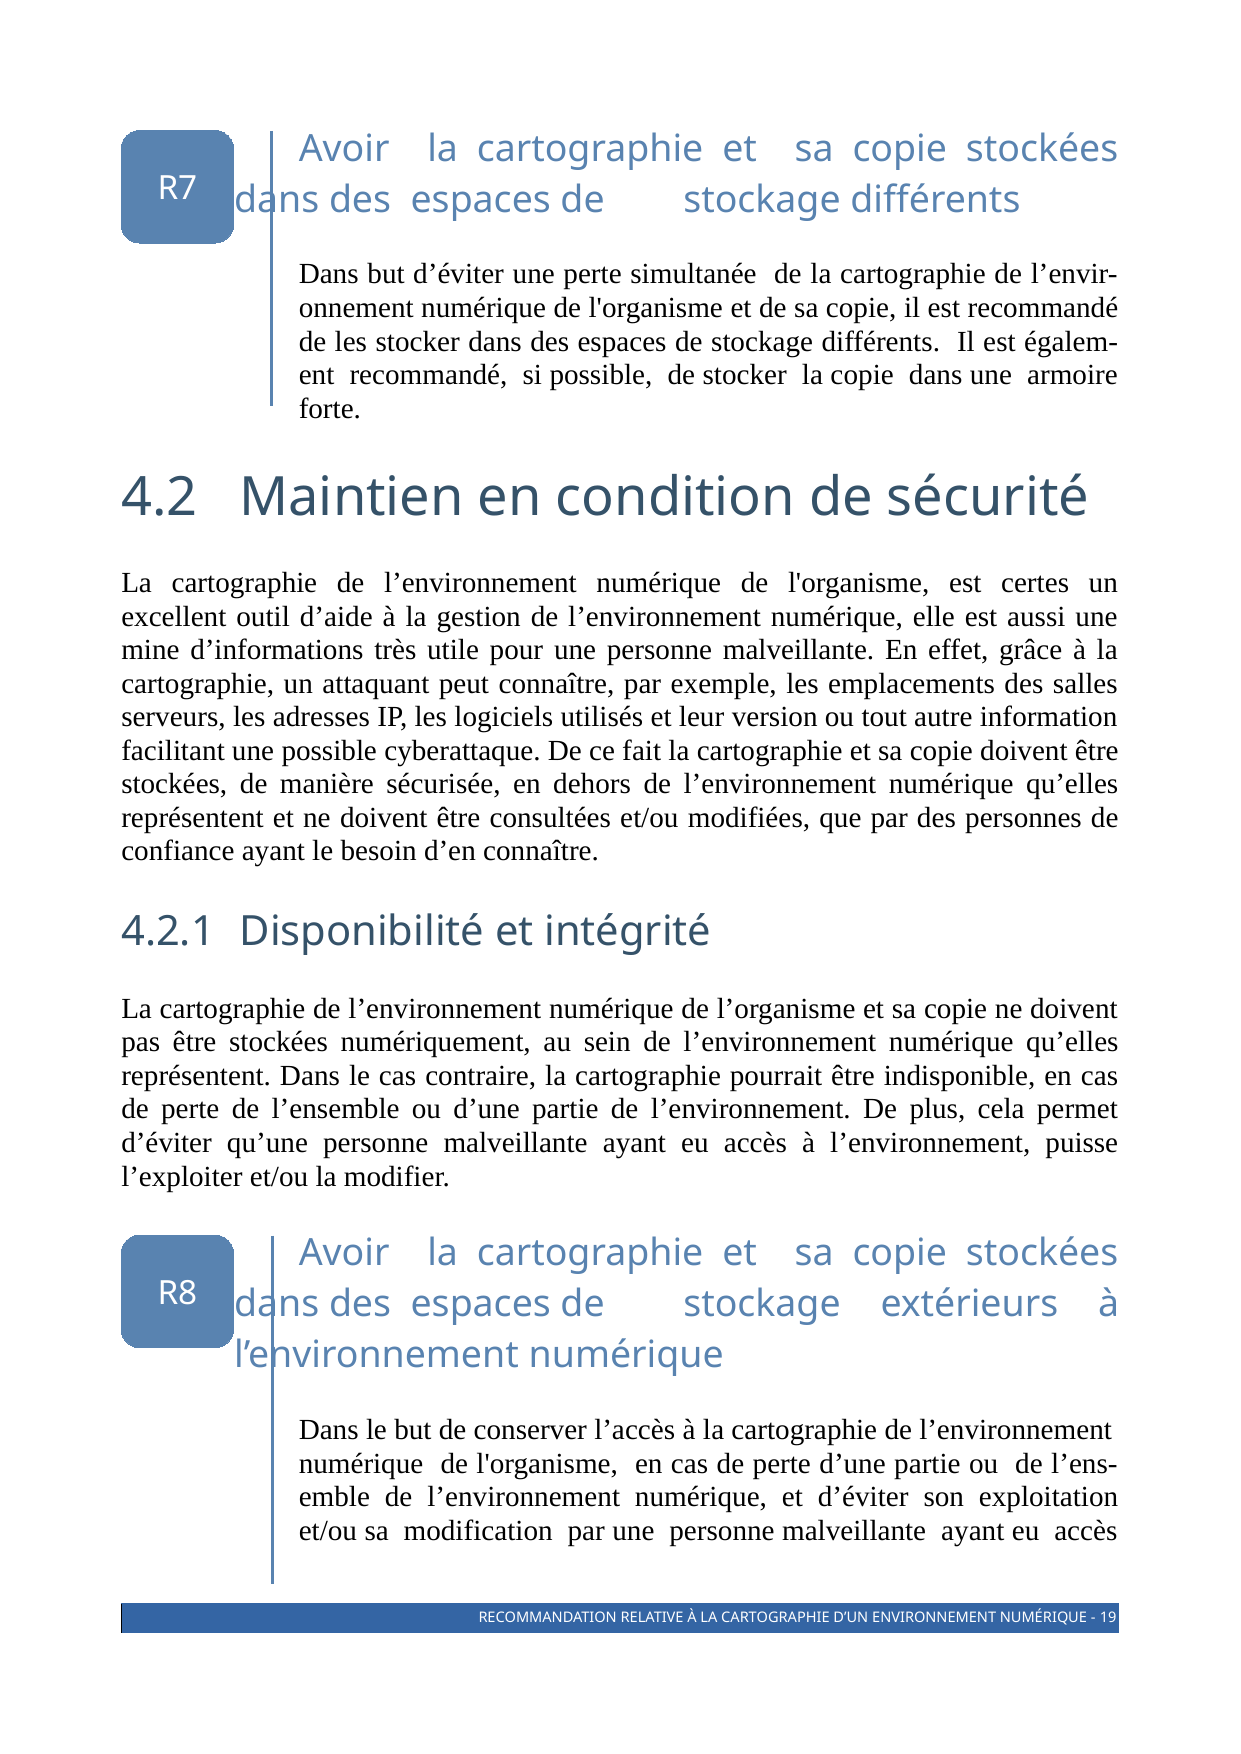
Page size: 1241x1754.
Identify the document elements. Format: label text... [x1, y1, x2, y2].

text La cartographie de l’environnement numérique de l'organisme, est certes un excellent outil d’aide à la gestion de l’environnement numérique, elle est aussi une mine d’informations très utile pour une personne malveillante. En effet, grâce à la cartographie, un attaquant peut connaître, par exemple, les emplacements des salles serveurs, les adresses IP, les logiciels utilisés et leur version ou tout autre information facilitant une possible cyberattaque. De ce fait la cartographie et sa copie doivent être stockées, de manière sécurisée, en dehors de l’environnement numérique qu’elles représentent et ne doivent être consultées et/ou modifiées, que par des personnes de confiance ayant le besoin d’en connaître. [121, 565, 1119, 867]
text Dans le but de conserver l’accès à la cartographie de l’environnement numérique de l'organisme, en cas de perte d’une partie ou de l’ens- emble de l’environnement numérique, et d’éviter son exploitation et/ou sa modification par une personne malveillante ayant eu accès [274, 1412, 1119, 1547]
text Avoir la cartographie et sa copie stockées dans des espaces de stockage extérieurs à l’environnement numérique [121, 1226, 1119, 1379]
text 4.2.1 Disponibilité et intégrité [121, 901, 1119, 957]
text [121, 1412, 271, 1547]
text La cartographie de l’environnement numérique de l’organisme et sa copie ne doivent pas être stockées numériquement, au sein de l’environnement numérique qu’elles représentent. Dans le cas contraire, la cartographie pourrait être indisponible, en cas de perte de l’ensemble ou d’une partie de l’environnement. De plus, cela permet d’éviter qu’une personne malveillante ayant eu accès à l’environnement, puisse l’exploiter et/ou la modifier. [121, 991, 1119, 1192]
text Dans but d’éviter une perte simultanée de la cartographie de l’envir- onnement numérique de l'organisme et de sa copie, il est recommandé de les stocker dans des espaces de stockage différents. Il est égalem- ent recommandé, si possible, de stocker la copie dans une armoire forte. [121, 257, 1119, 424]
text Avoir la cartographie et sa copie stockées dans des espaces de stockage différents [121, 121, 1119, 223]
text 4.2 Maintien en condition de sécurité [121, 458, 1119, 532]
